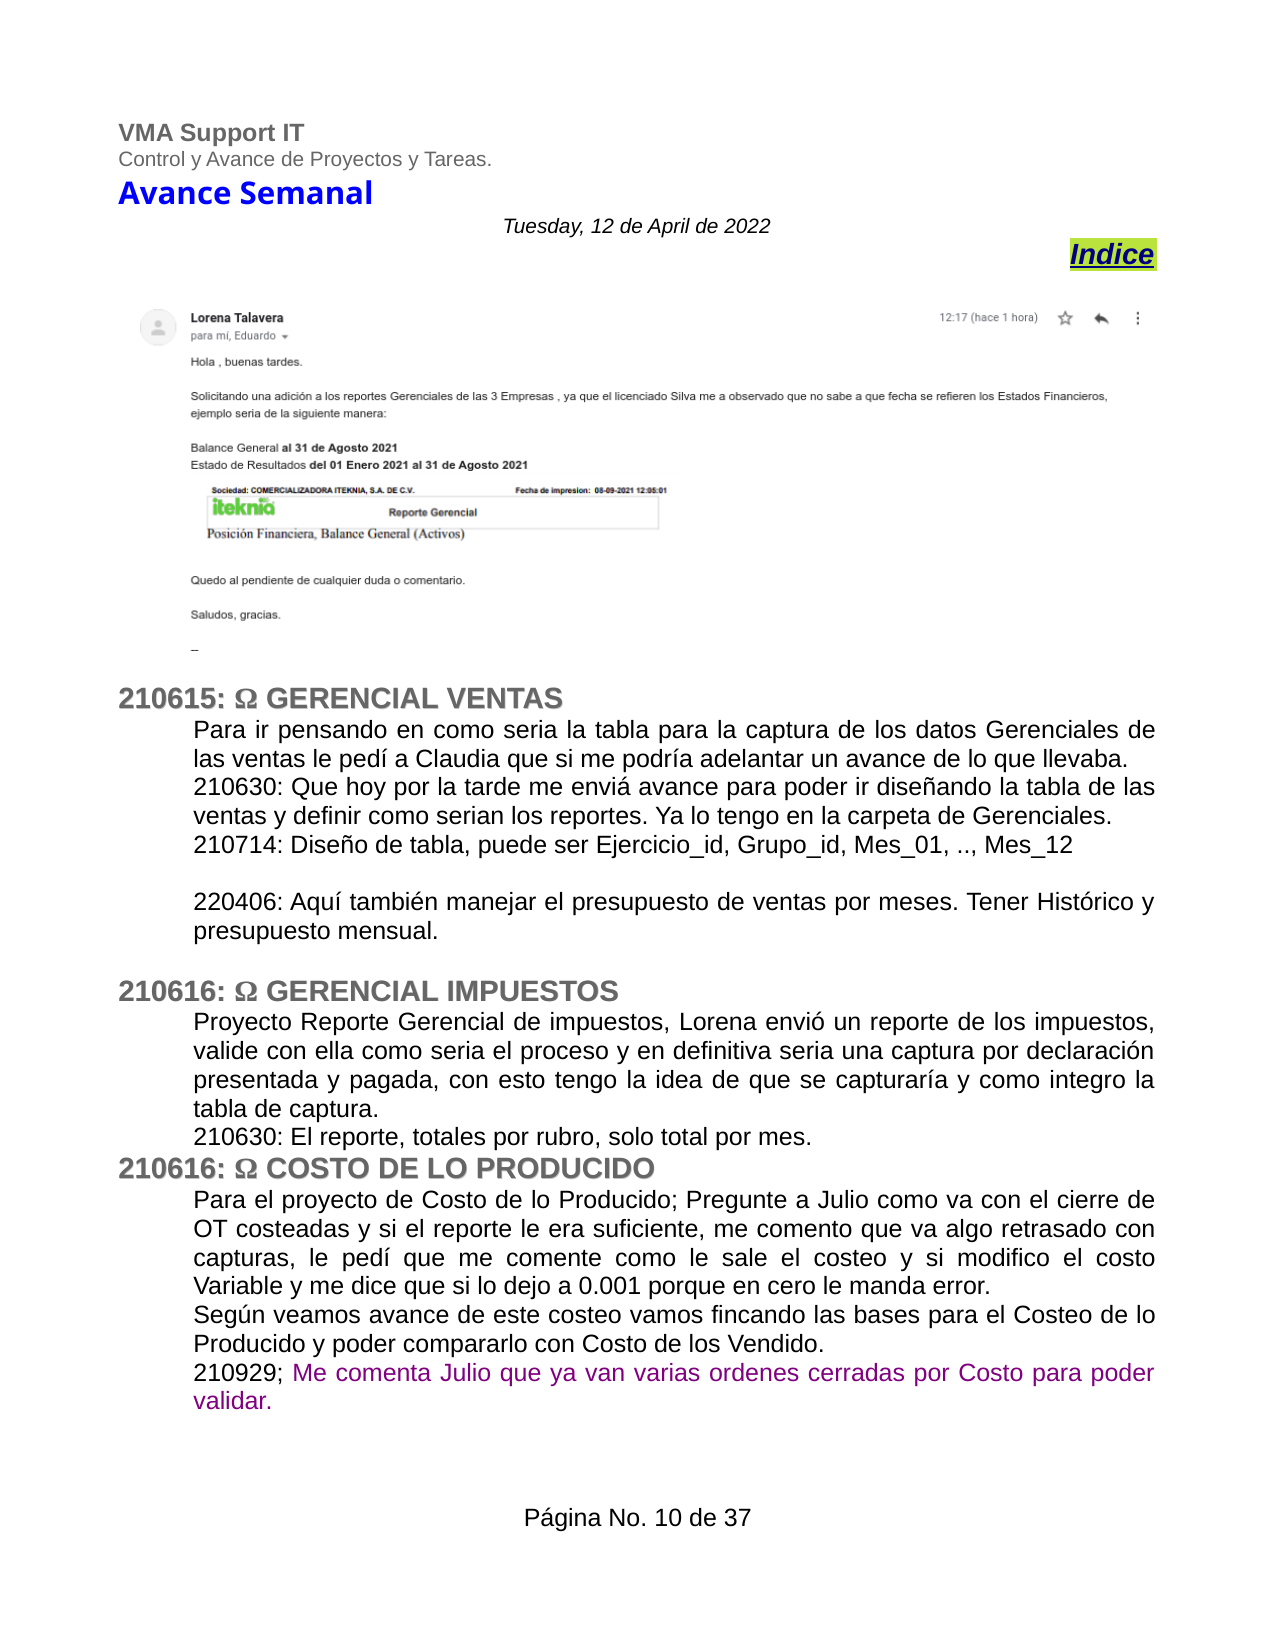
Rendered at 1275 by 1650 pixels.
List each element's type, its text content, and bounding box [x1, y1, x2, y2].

text Para el proyecto de Costo de lo Producido; Pregunte a Julio como va con el cierre de OT costeadas y si el reporte le era suficiente, me comento que va algo retrasado con capturas, le pedí que me comente como le sale el costeo y si modifico el costo Variable y me dice que si lo dejo a 0.001 porque en cero le manda error. [193, 1185, 1157, 1300]
text Para ir pensando en como seria la tabla para la captura de los datos Gerenciales de las ventas le pedí a Claudia que si me podría adelantar un avance de lo que llevaba. [193, 715, 1157, 772]
subtitle 210615: Ω GERENCIAL VENTAS [118, 681, 1157, 715]
text 210630: El reporte, totales por rubro, solo total por mes. [193, 1122, 1157, 1151]
text 220406: Aquí también manejar el presupuesto de ventas por meses. Tener Histórico y presupuesto mensual. [193, 887, 1157, 945]
text Según veamos avance de este costeo vamos fincando las bases para el Costeo de lo Producido y poder compararlo con Costo de los Vendido. [193, 1300, 1157, 1357]
picture [136, 300, 1139, 653]
text 210714: Diseño de tabla, puede ser Ejercicio_id, Grupo_id, Mes_01, .., Mes_12 [193, 830, 1157, 858]
text Proyecto Reporte Gerencial de impuestos, Lorena envió un reporte de los impuestos, valide con ella como seria el proceso y en definitiva seria una captura por declaración presentada y pagada, con esto tengo la idea de que se capturaría y como integro la tabla de captura. [193, 1007, 1157, 1122]
subtitle 210616: Ω GERENCIAL IMPUESTOS [118, 973, 1157, 1007]
text 210630: Que hoy por la tarde me enviá avance para poder ir diseñando la tabla de las ventas y definir como serian los reportes. Ya lo tengo en la carpeta de Gerenciales. [193, 772, 1157, 830]
subtitle 210616: Ω COSTO DE LO PRODUCIDO [118, 1151, 1157, 1185]
text 210929; Me comenta Julio que ya van varias ordenes cerradas por Costo para poder validar. [193, 1357, 1157, 1415]
